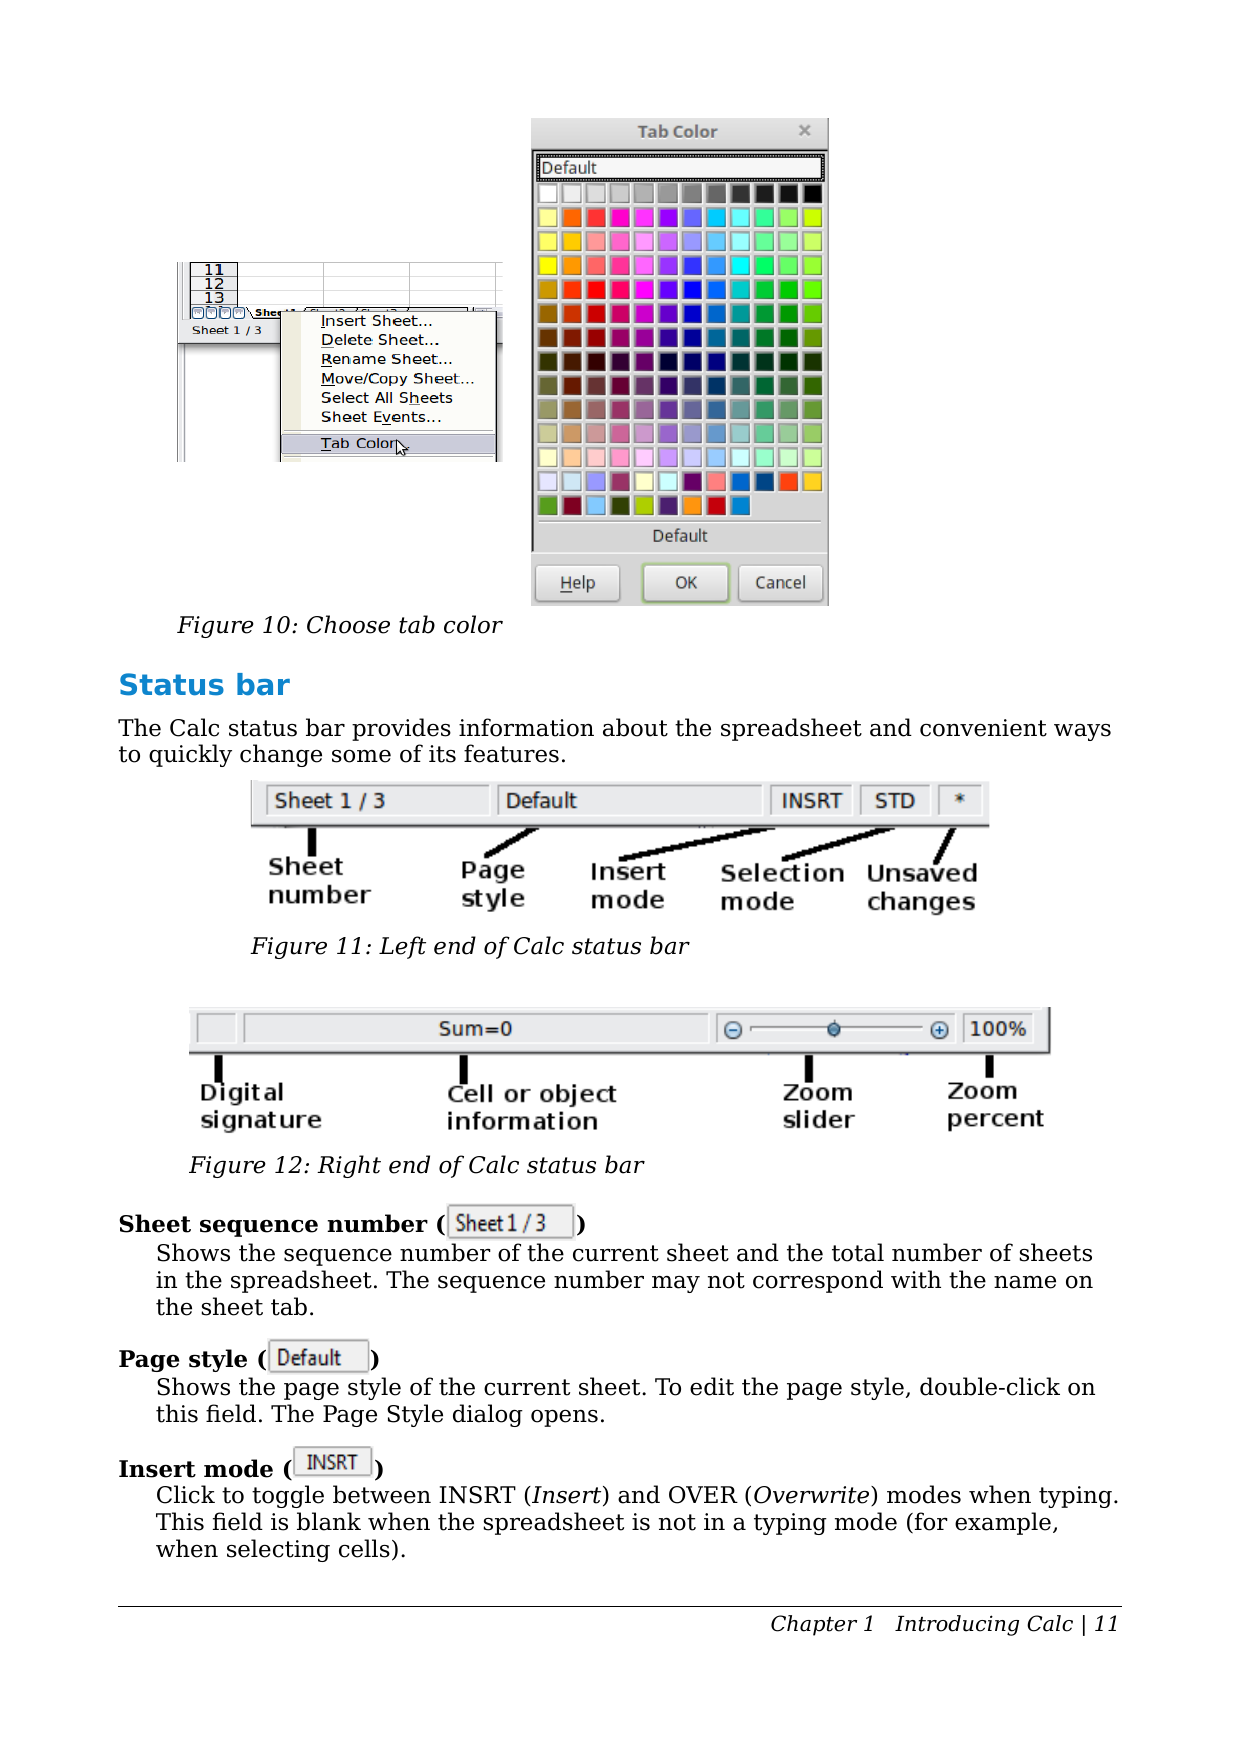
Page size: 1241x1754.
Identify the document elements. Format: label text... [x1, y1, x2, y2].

text Sheet sequence number ( [118, 1204, 446, 1240]
picture [189, 1007, 1052, 1146]
picture [292, 1446, 374, 1478]
text ) [576, 1204, 1122, 1240]
text ) [370, 1339, 1122, 1374]
picture [250, 780, 990, 927]
text Page style ( [118, 1339, 267, 1374]
text Figure 11: Left end of Calc status bar [251, 933, 989, 959]
picture [267, 1338, 370, 1375]
text Shows the sequence number of the current sheet and the total number of sheets in the spreadsheet. The sequence number may not correspond with the name on the sheet tab. [156, 1240, 1122, 1320]
text Figure 10: Choose tab color [177, 612, 898, 639]
text Figure 12: Right end of Calc status bar [189, 1152, 1051, 1179]
text Click to toggle between INSRT (Insert) and OVER (Overwrite) modes when typing. This field is blank when the spreadsheet is not in a typing mode (for example, when selecting cells). [156, 1482, 1122, 1562]
text Insert mode () [118, 1446, 1122, 1482]
text Shows the page style of the current sheet. To edit the page style, double-click on this field. The Page Style dialog opens. [156, 1374, 1122, 1427]
subtitle Status bar [118, 668, 1122, 702]
picture [531, 118, 829, 606]
picture [177, 262, 503, 462]
picture [446, 1203, 576, 1241]
text The Calc status bar provides information about the spreadsheet and convenient ways to quickly change some of its features. [118, 715, 1122, 768]
